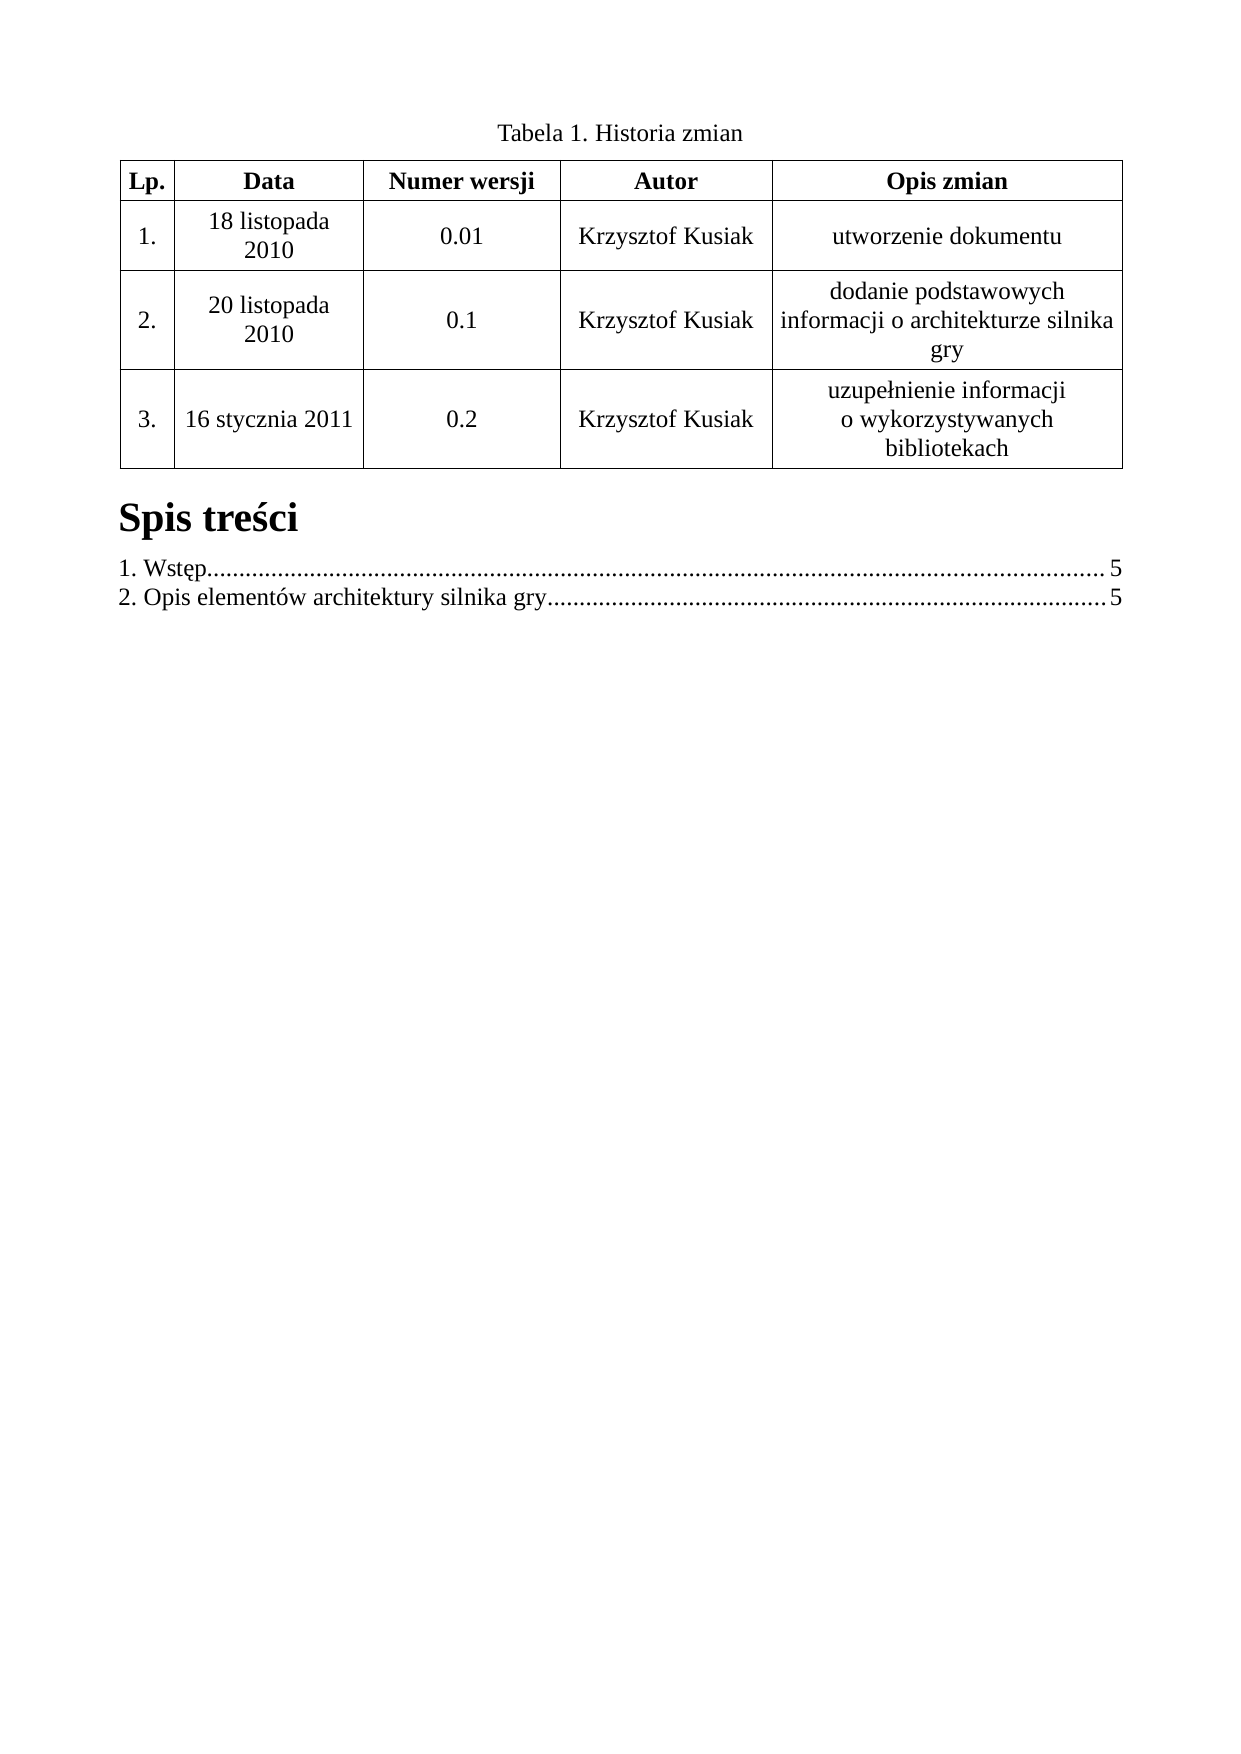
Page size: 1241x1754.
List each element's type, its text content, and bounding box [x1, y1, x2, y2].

subtitle Spis treści [118, 493, 1122, 541]
table_header Numer wersji [364, 161, 560, 200]
table_cell 20 listopada 2010 [175, 271, 363, 369]
text Tabela 1. Historia zmian [118, 118, 1122, 147]
text 1. Wstęp 5 [118, 553, 1122, 582]
table_header Autor [561, 161, 772, 200]
table_cell 2. [121, 271, 174, 369]
table_cell 3. [121, 370, 174, 467]
table_cell dodanie podstawowych informacji o architekturze silnika gry [773, 271, 1122, 369]
table_cell 0.2 [364, 370, 560, 467]
text 2. Opis elementów architektury silnika gry 5 [118, 582, 1122, 611]
table_cell 18 listopada 2010 [175, 201, 363, 270]
table_cell 0.1 [364, 271, 560, 369]
table_cell Krzysztof Kusiak [561, 370, 772, 467]
table_header Data [175, 161, 363, 200]
table_cell 16 stycznia 2011 [175, 370, 363, 467]
table_cell 1. [121, 201, 174, 270]
table_cell Krzysztof Kusiak [561, 271, 772, 369]
table_header Opis zmian [773, 161, 1122, 200]
table_cell uzupełnienie informacji o wykorzystywanych bibliotekach [773, 370, 1122, 467]
table_cell Krzysztof Kusiak [561, 201, 772, 270]
table_header Lp. [121, 161, 174, 200]
table_cell utworzenie dokumentu [773, 201, 1122, 270]
table_cell 0.01 [364, 201, 560, 270]
